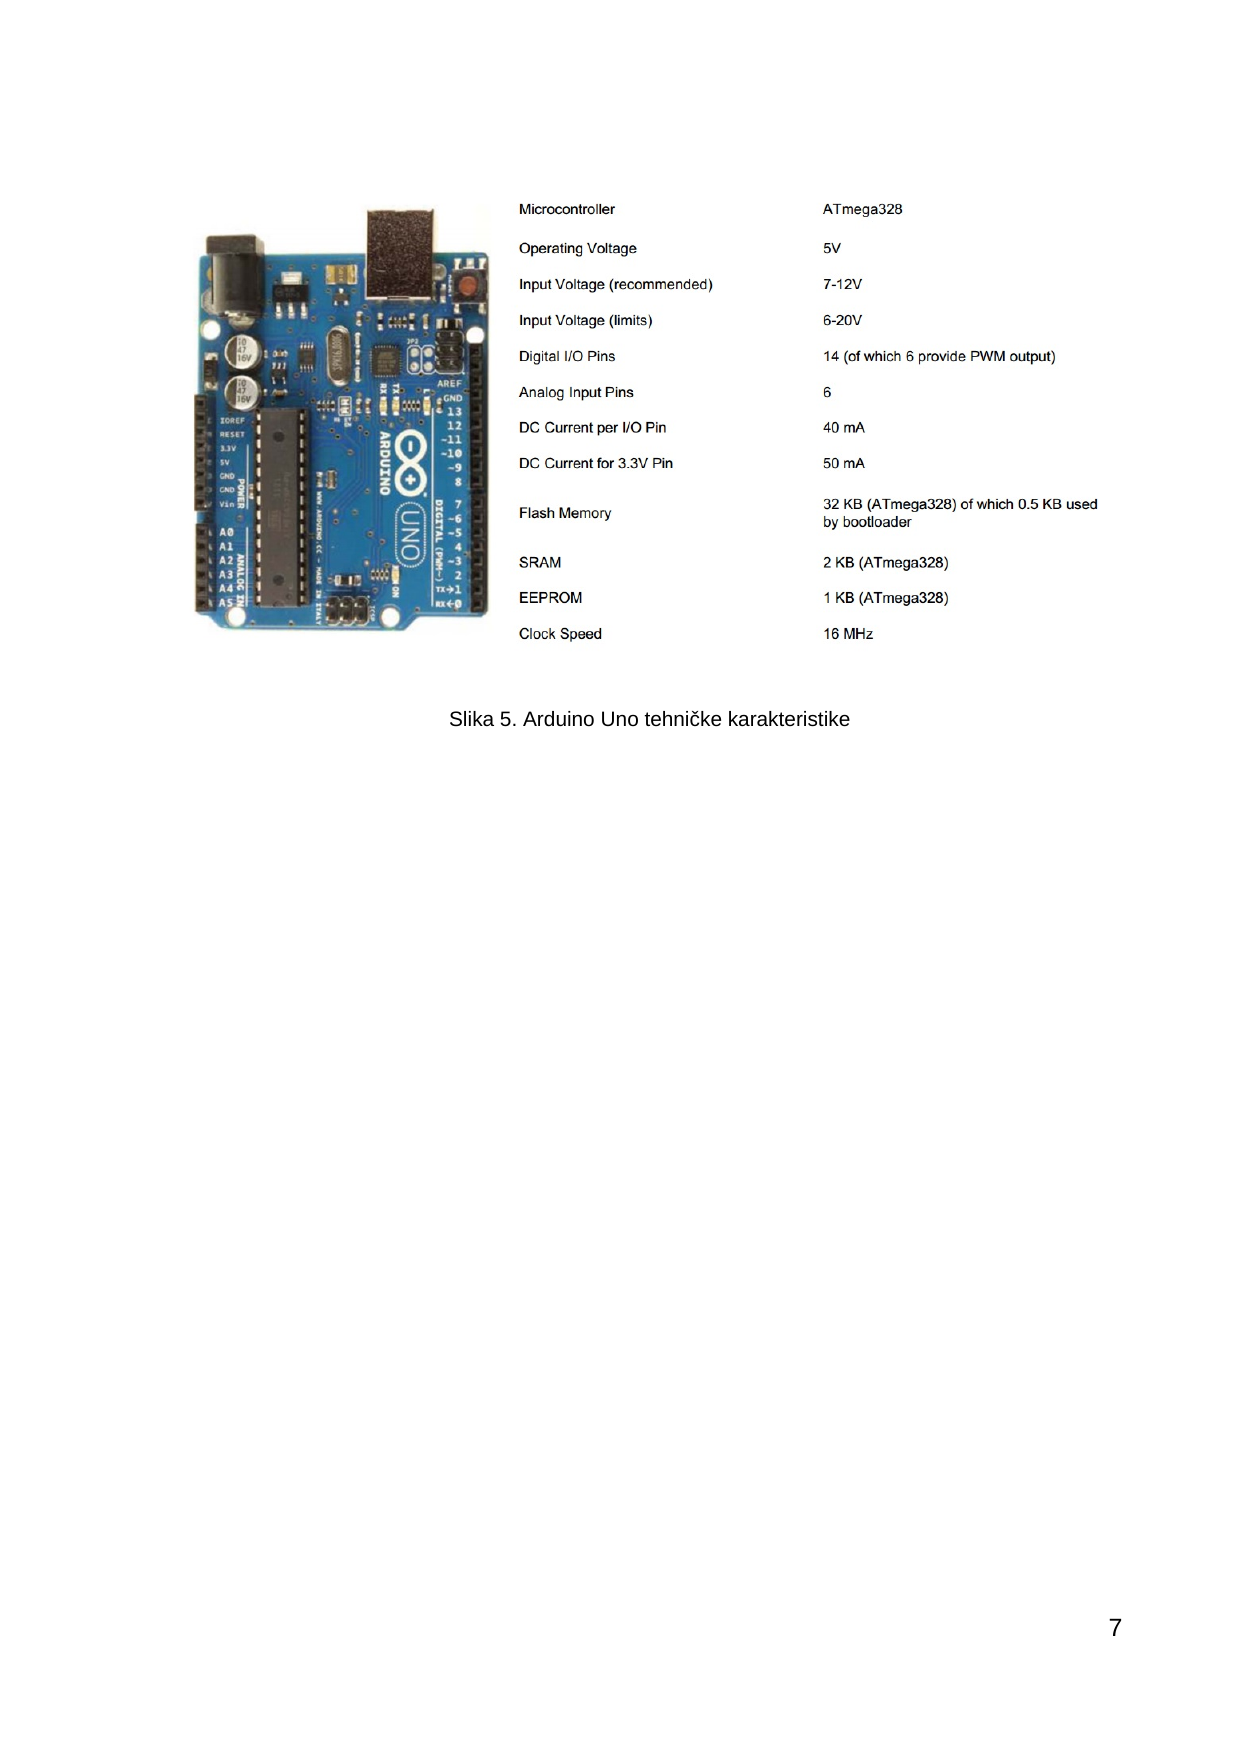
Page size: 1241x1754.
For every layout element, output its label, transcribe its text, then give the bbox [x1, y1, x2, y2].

text Slika 5. Arduino Uno tehničke karakteristike [177, 707, 1122, 731]
picture [177, 177, 1122, 695]
